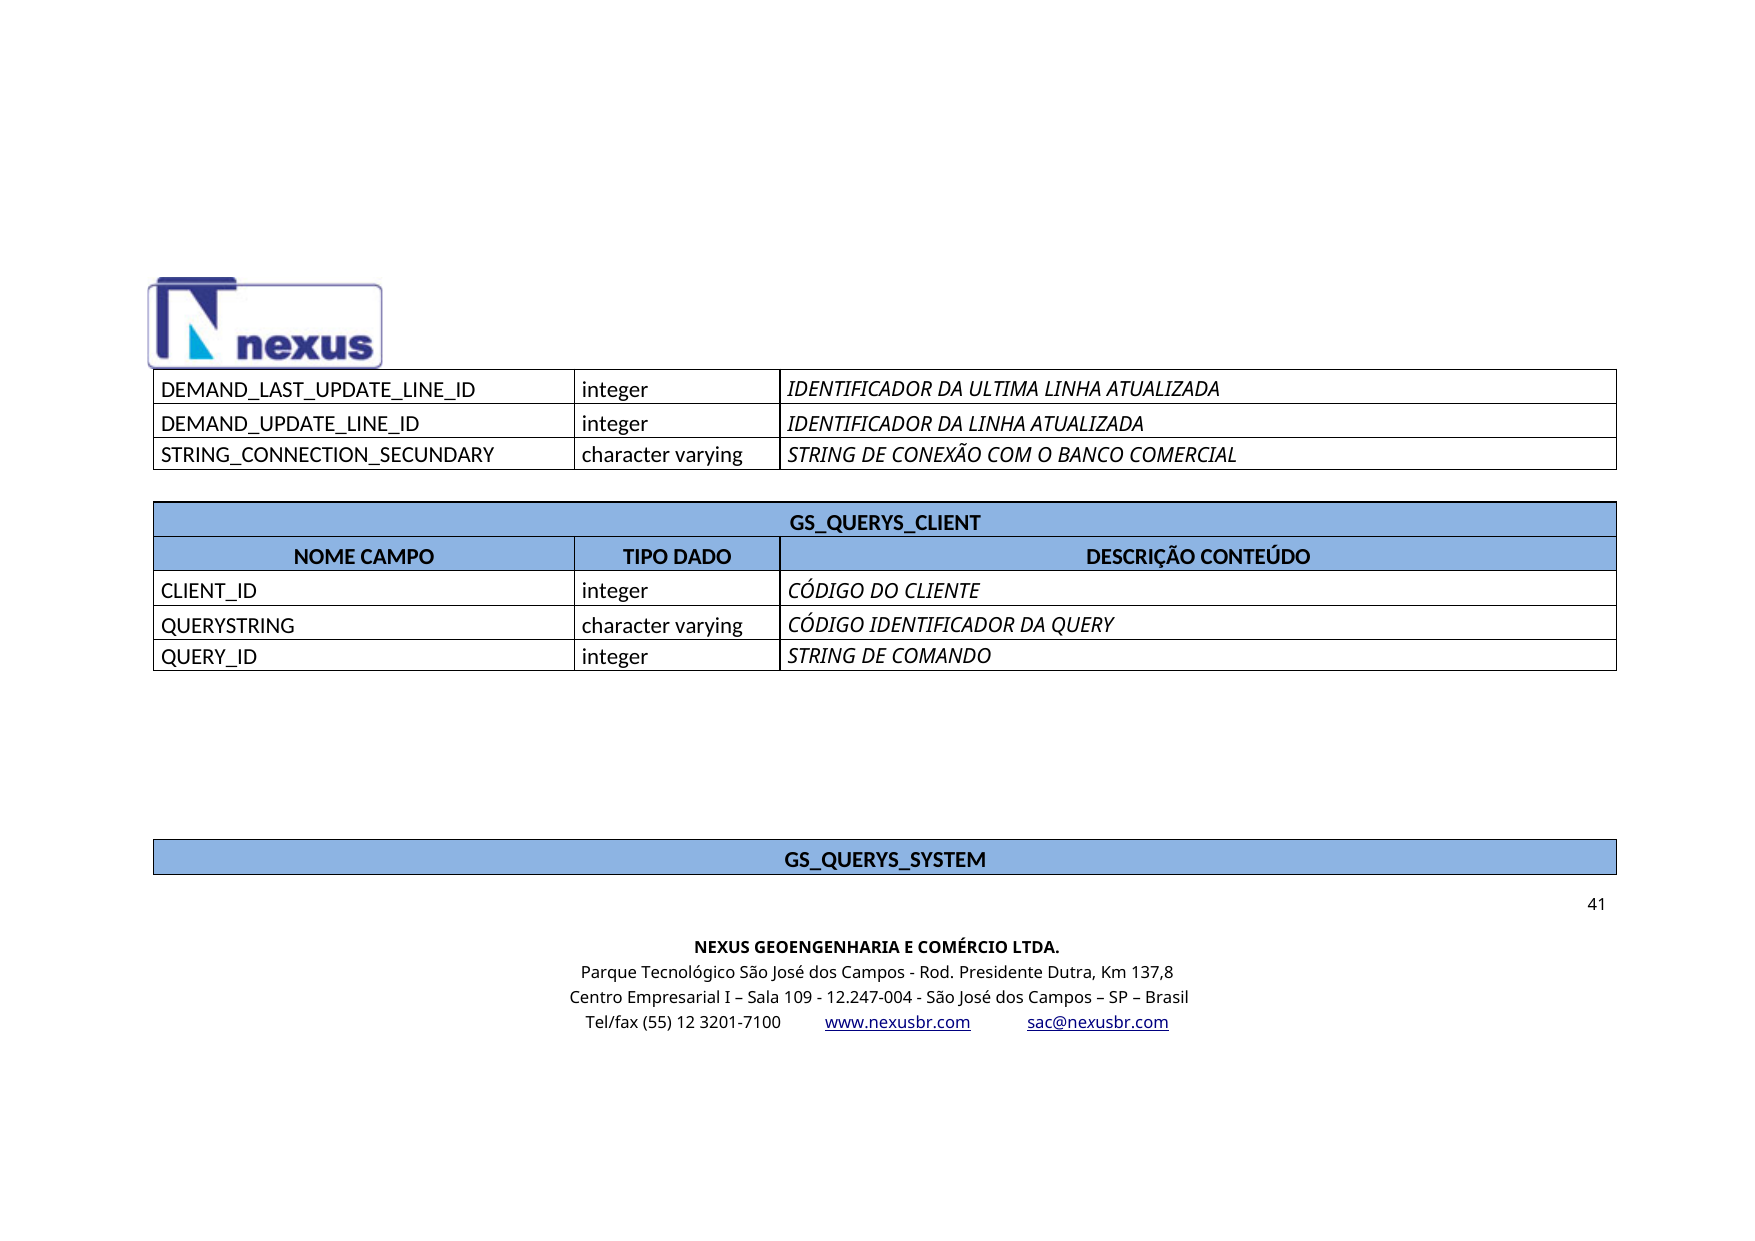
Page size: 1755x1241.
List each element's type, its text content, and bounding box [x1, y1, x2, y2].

table_cell CÓDIGO IDENTIFICADOR DA QUERY [781, 606, 1616, 639]
table_cell integer [575, 404, 779, 437]
table_cell integer [575, 571, 779, 604]
table_cell DESCRIÇÃO CONTEÚDO [781, 537, 1616, 570]
table_cell integer [575, 640, 779, 670]
table_cell IDENTIFICADOR DA LINHA ATUALIZADA [781, 404, 1616, 437]
table_cell STRING_CONNECTION_SECUNDARY [154, 438, 574, 468]
table_cell character varying [575, 438, 779, 468]
table_cell [574, 671, 780, 839]
table_cell [780, 671, 1617, 839]
table_cell [154, 671, 574, 839]
table_cell character varying [575, 606, 779, 639]
table_cell GS_QUERYS_SYSTEM [154, 840, 1616, 874]
table_cell DEMAND_UPDATE_LINE_ID [154, 404, 574, 437]
table_cell STRING DE CONEXÃO COM O BANCO COMERCIAL [781, 438, 1616, 468]
table_cell IDENTIFICADOR DA ULTIMA LINHA ATUALIZADA [781, 370, 1616, 403]
table_cell [574, 470, 780, 501]
table_cell QUERYSTRING [154, 606, 574, 639]
table_cell DEMAND_LAST_UPDATE_LINE_ID [154, 370, 574, 403]
table_cell CLIENT_ID [154, 571, 574, 604]
table_cell QUERY_ID [154, 640, 574, 670]
table_cell STRING DE COMANDO [781, 640, 1616, 670]
table_cell integer [575, 370, 779, 403]
table_cell [154, 470, 574, 501]
table_cell TIPO DADO [575, 537, 779, 570]
table_cell GS_QUERYS_CLIENT [154, 503, 1616, 536]
table_cell NOME CAMPO [154, 537, 574, 570]
table_cell [780, 470, 1617, 501]
table_cell CÓDIGO DO CLIENTE [781, 571, 1616, 604]
